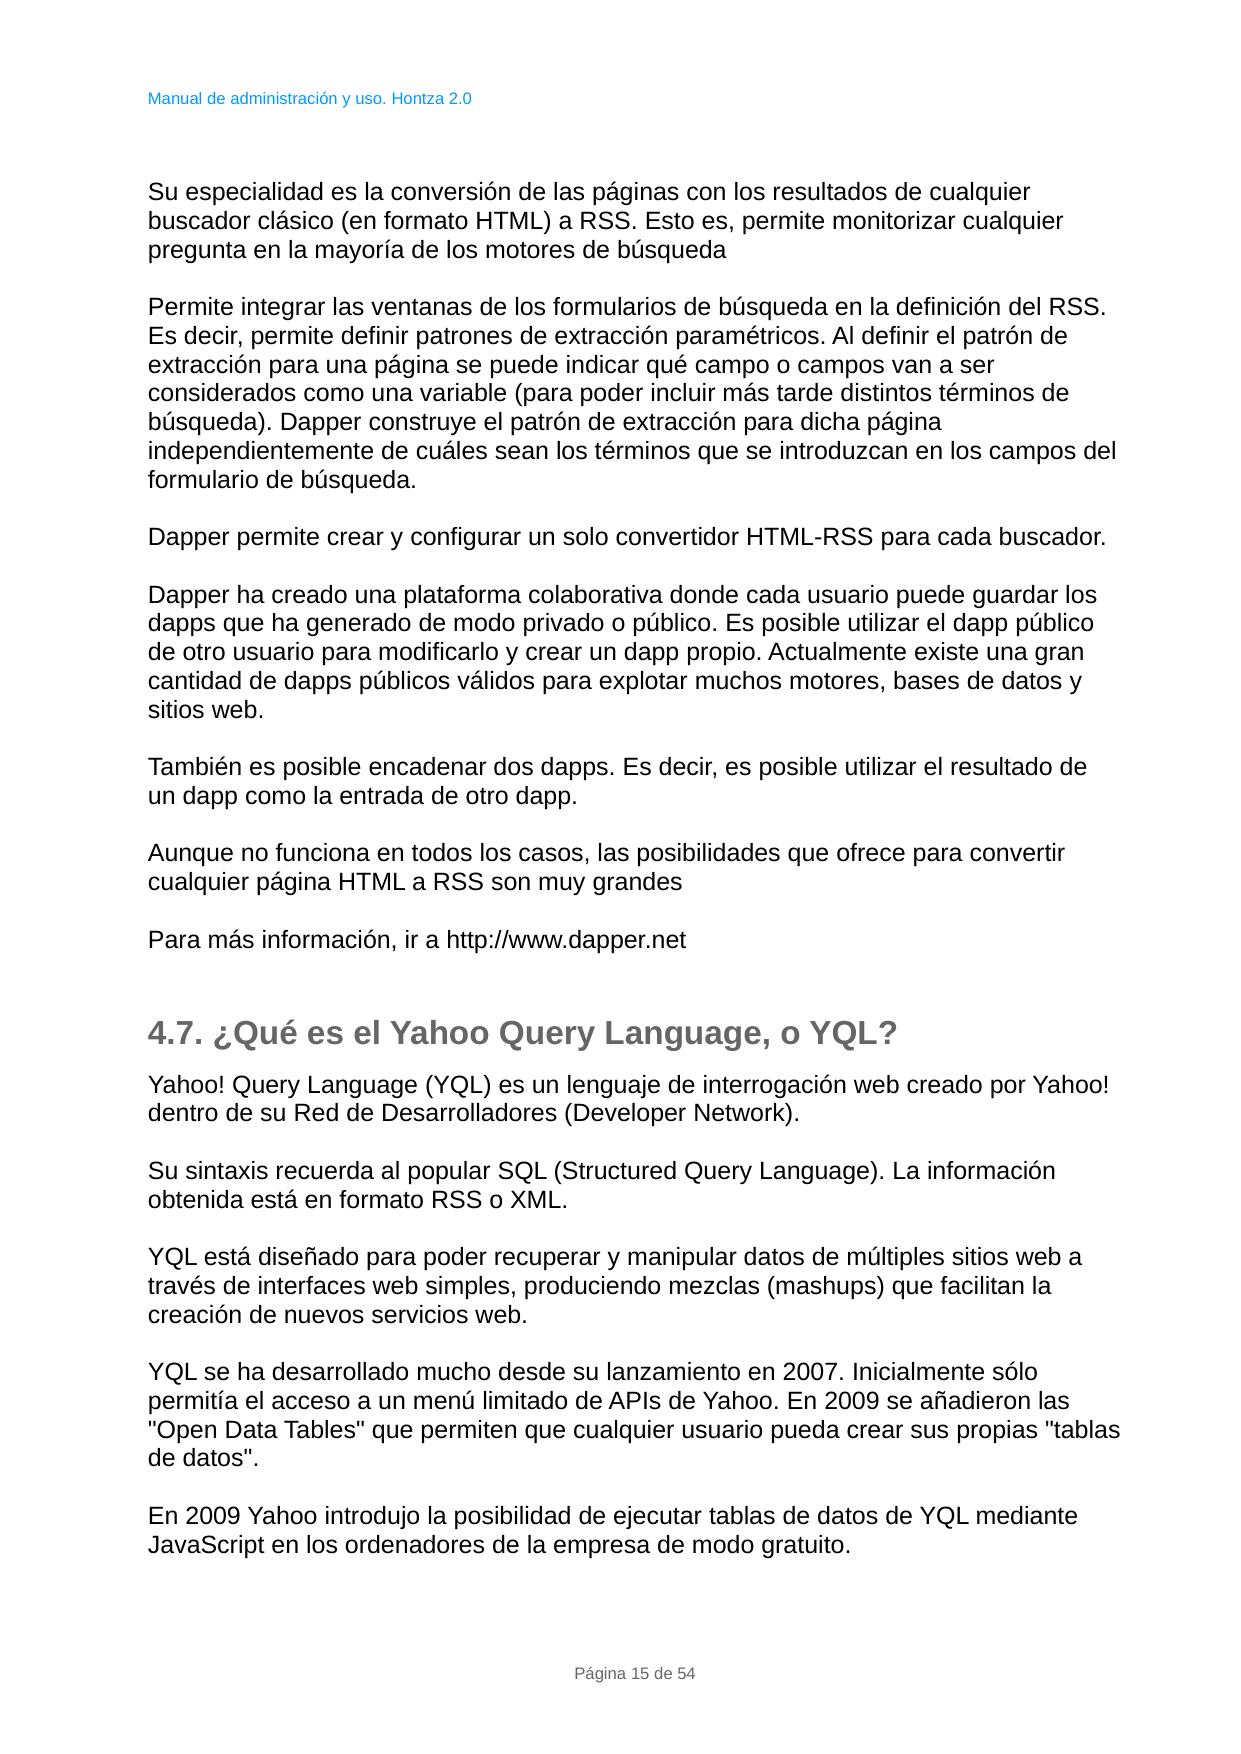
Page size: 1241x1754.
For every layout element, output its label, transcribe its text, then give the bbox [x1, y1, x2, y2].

text En 2009 Yahoo introdujo la posibilidad de ejecutar tablas de datos de YQL mediante JavaScript en los ordenadores de la empresa de modo gratuito. [148, 1501, 1122, 1558]
text Yahoo! Query Language (YQL) es un lenguaje de interrogación web creado por Yahoo! dentro de su Red de Desarrolladores (Developer Network). [148, 1069, 1122, 1127]
text Aunque no funciona en todos los casos, las posibilidades que ofrece para convertir cualquier página HTML a RSS son muy grandes [148, 838, 1122, 896]
text Su sintaxis recuerda al popular SQL (Structured Query Language). La información obtenida está en formato RSS o XML. [148, 1156, 1122, 1213]
text YQL se ha desarrollado mucho desde su lanzamiento en 2007. Inicialmente sólo permitía el acceso a un menú limitado de APIs de Yahoo. En 2009 se añadieron las "Open Data Tables" que permiten que cualquier usuario pueda crear sus propias "tablas de datos". [148, 1357, 1122, 1472]
text YQL está diseñado para poder recuperar y manipular datos de múltiples sitios web a través de interfaces web simples, produciendo mezclas (mashups) que facilitan la creación de nuevos servicios web. [148, 1242, 1122, 1328]
text Permite integrar las ventanas de los formularios de búsqueda en la definición del RSS. Es decir, permite definir patrones de extracción paramétricos. Al definir el patrón de extracción para una página se puede indicar qué campo o campos van a ser considerados como una variable (para poder incluir más tarde distintos términos de búsqueda). Dapper construye el patrón de extracción para dicha página independientemente de cuáles sean los términos que se introduzcan en los campos del formulario de búsqueda. [148, 292, 1122, 493]
text Dapper ha creado una plataforma colaborativa donde cada usuario puede guardar los dapps que ha generado de modo privado o público. Es posible utilizar el dapp público de otro usuario para modificarlo y crear un dapp propio. Actualmente existe una gran cantidad de dapps públicos válidos para explotar muchos motores, bases de datos y sitios web. [148, 579, 1122, 723]
text Su especialidad es la conversión de las páginas con los resultados de cualquier buscador clásico (en formato HTML) a RSS. Esto es, permite monitorizar cualquier pregunta en la mayoría de los motores de búsqueda [148, 177, 1122, 263]
subtitle 4.7. ¿Qué es el Yahoo Query Language, o YQL? [148, 1013, 1122, 1051]
text Dapper permite crear y configurar un solo convertidor HTML-RSS para cada buscador. [148, 522, 1122, 551]
text Para más información, ir a http://www.dapper.net [148, 924, 1122, 953]
text También es posible encadenar dos dapps. Es decir, es posible utilizar el resultado de un dapp como la entrada de otro dapp. [148, 752, 1122, 809]
